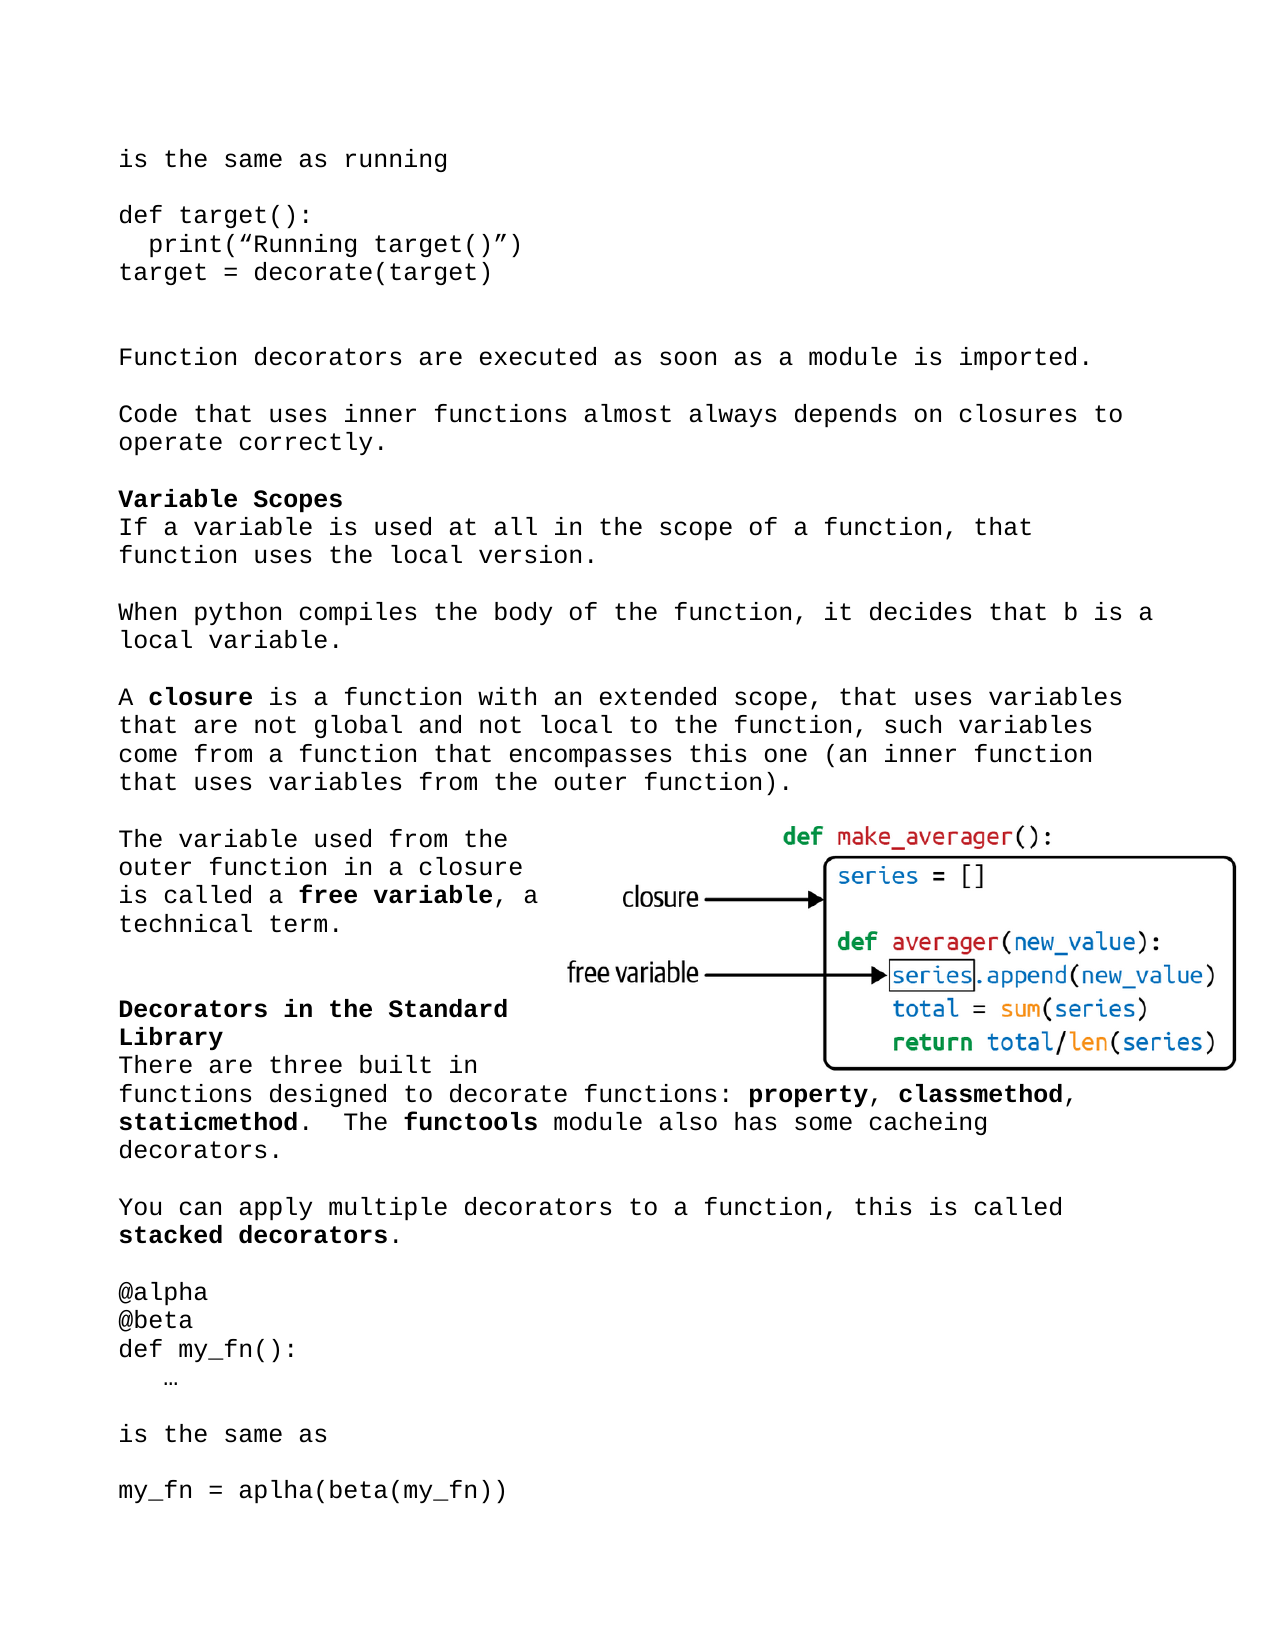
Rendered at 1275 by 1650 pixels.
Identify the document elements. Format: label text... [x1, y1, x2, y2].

text @alpha [118, 1280, 1157, 1308]
text Variable Scopes [118, 486, 1157, 515]
text A closure is a function with an extended scope, that uses variables that are not global and not local to the function, such variables come from a function that encompasses this one (an inner function that uses variables from the outer function). [118, 685, 1157, 798]
text Code that uses inner functions almost always depends on closures to operate correctly. [118, 401, 1157, 458]
text The variable used from the outer function in a closure is called a free variable, a technical term. [118, 826, 562, 940]
text … [118, 1365, 1157, 1393]
text Decorators in the Standard Library [118, 996, 562, 1053]
text def target(): [118, 203, 1157, 231]
text There are three built in functions designed to decorate functions: property, classmethod, staticmethod. The functools module also has some cacheing decorators. [118, 1053, 1157, 1166]
text print(“Running target()”) [118, 231, 1157, 260]
text When python compiles the body of the function, it decides that b is a local variable. [118, 600, 1157, 656]
text is the same as [118, 1421, 1157, 1450]
picture [562, 822, 1242, 1076]
text my_fn = aplha(beta(my_fn)) [118, 1478, 1157, 1506]
text is the same as running [118, 146, 1157, 175]
text def my_fn(): [118, 1336, 1157, 1365]
text You can apply multiple decorators to a function, this is called stacked decorators. [118, 1195, 1157, 1251]
text @beta [118, 1308, 1157, 1336]
text If a variable is used at all in the scope of a function, that function uses the local version. [118, 515, 1157, 571]
text Function decorators are executed as soon as a module is imported. [118, 345, 1157, 373]
text target = decorate(target) [118, 260, 1157, 288]
